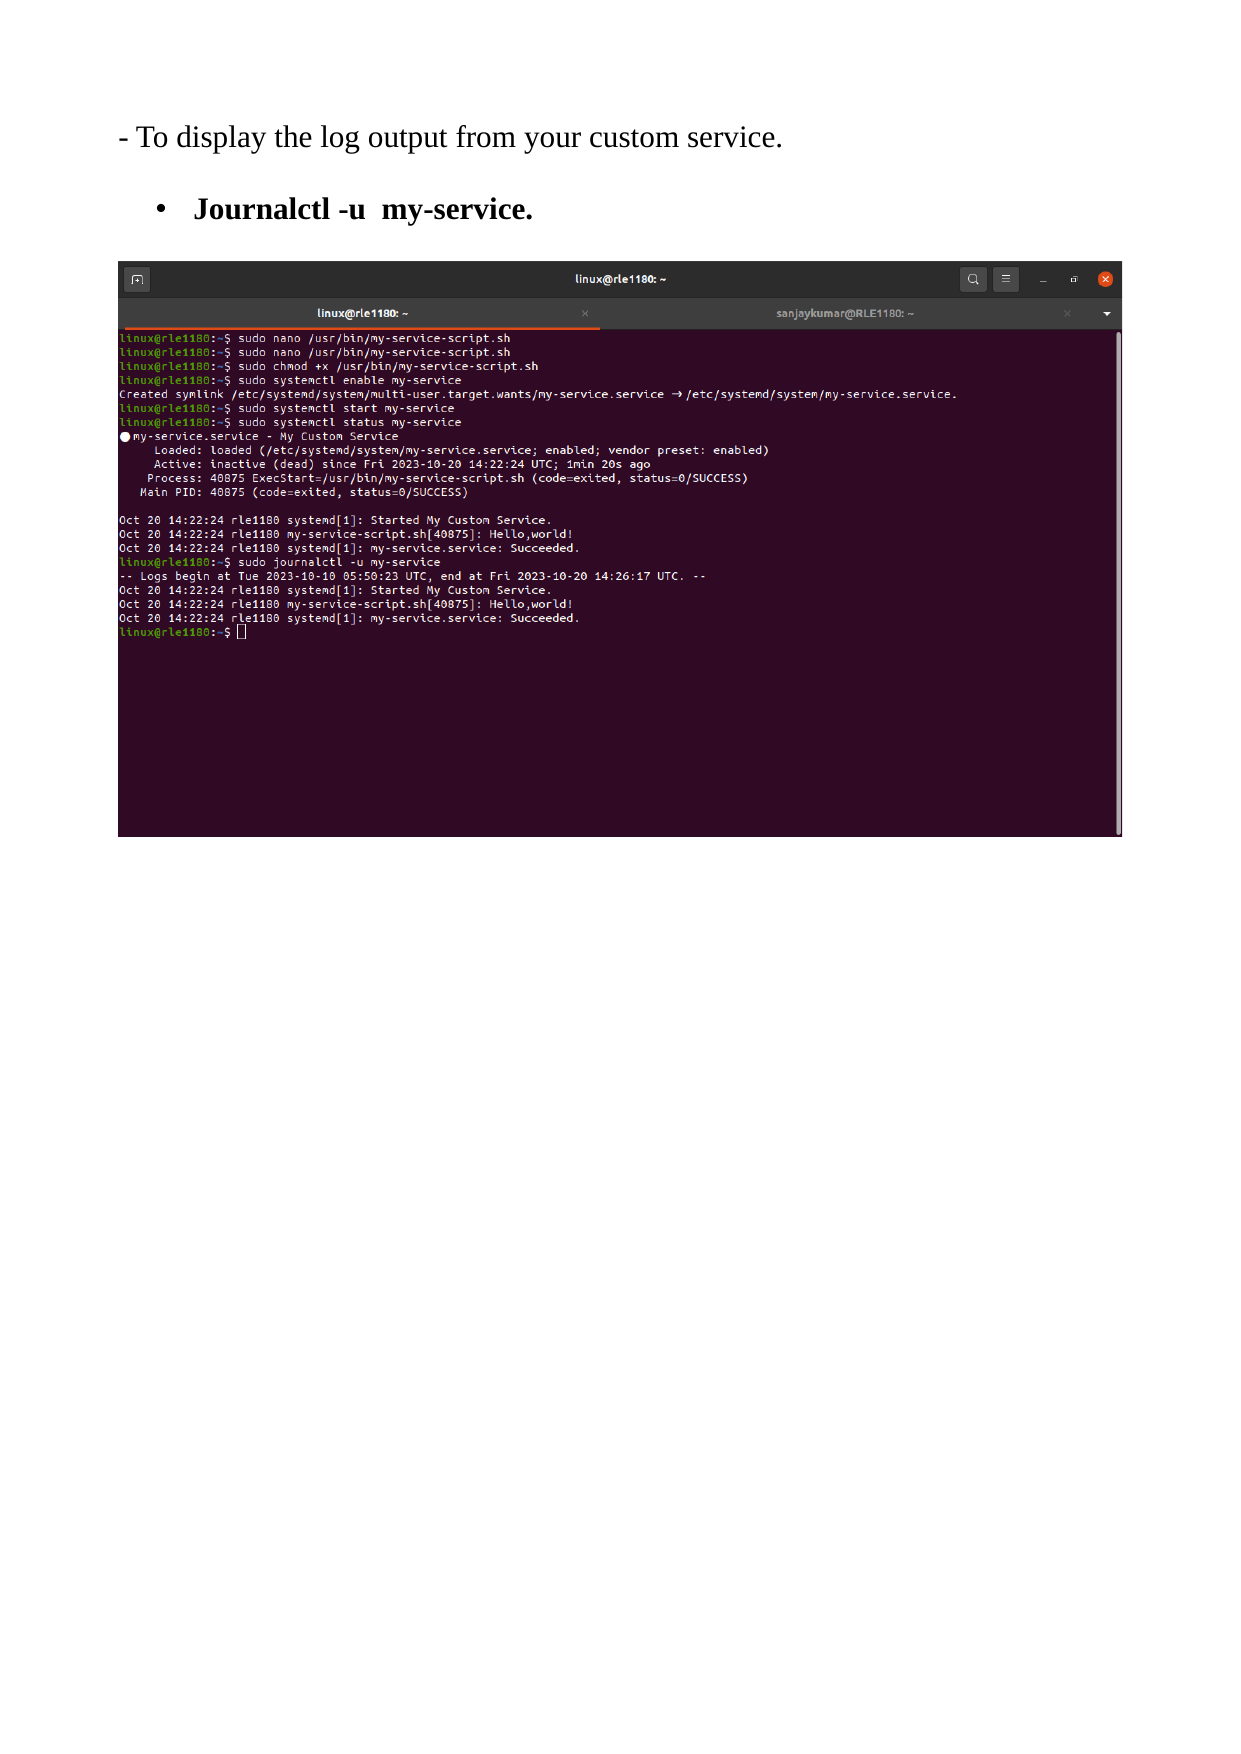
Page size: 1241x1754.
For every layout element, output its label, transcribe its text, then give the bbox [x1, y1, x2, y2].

picture [118, 261, 1123, 837]
list Journalctl -u my-service. [156, 190, 1122, 226]
text - To display the log output from your custom service. [118, 118, 1122, 154]
